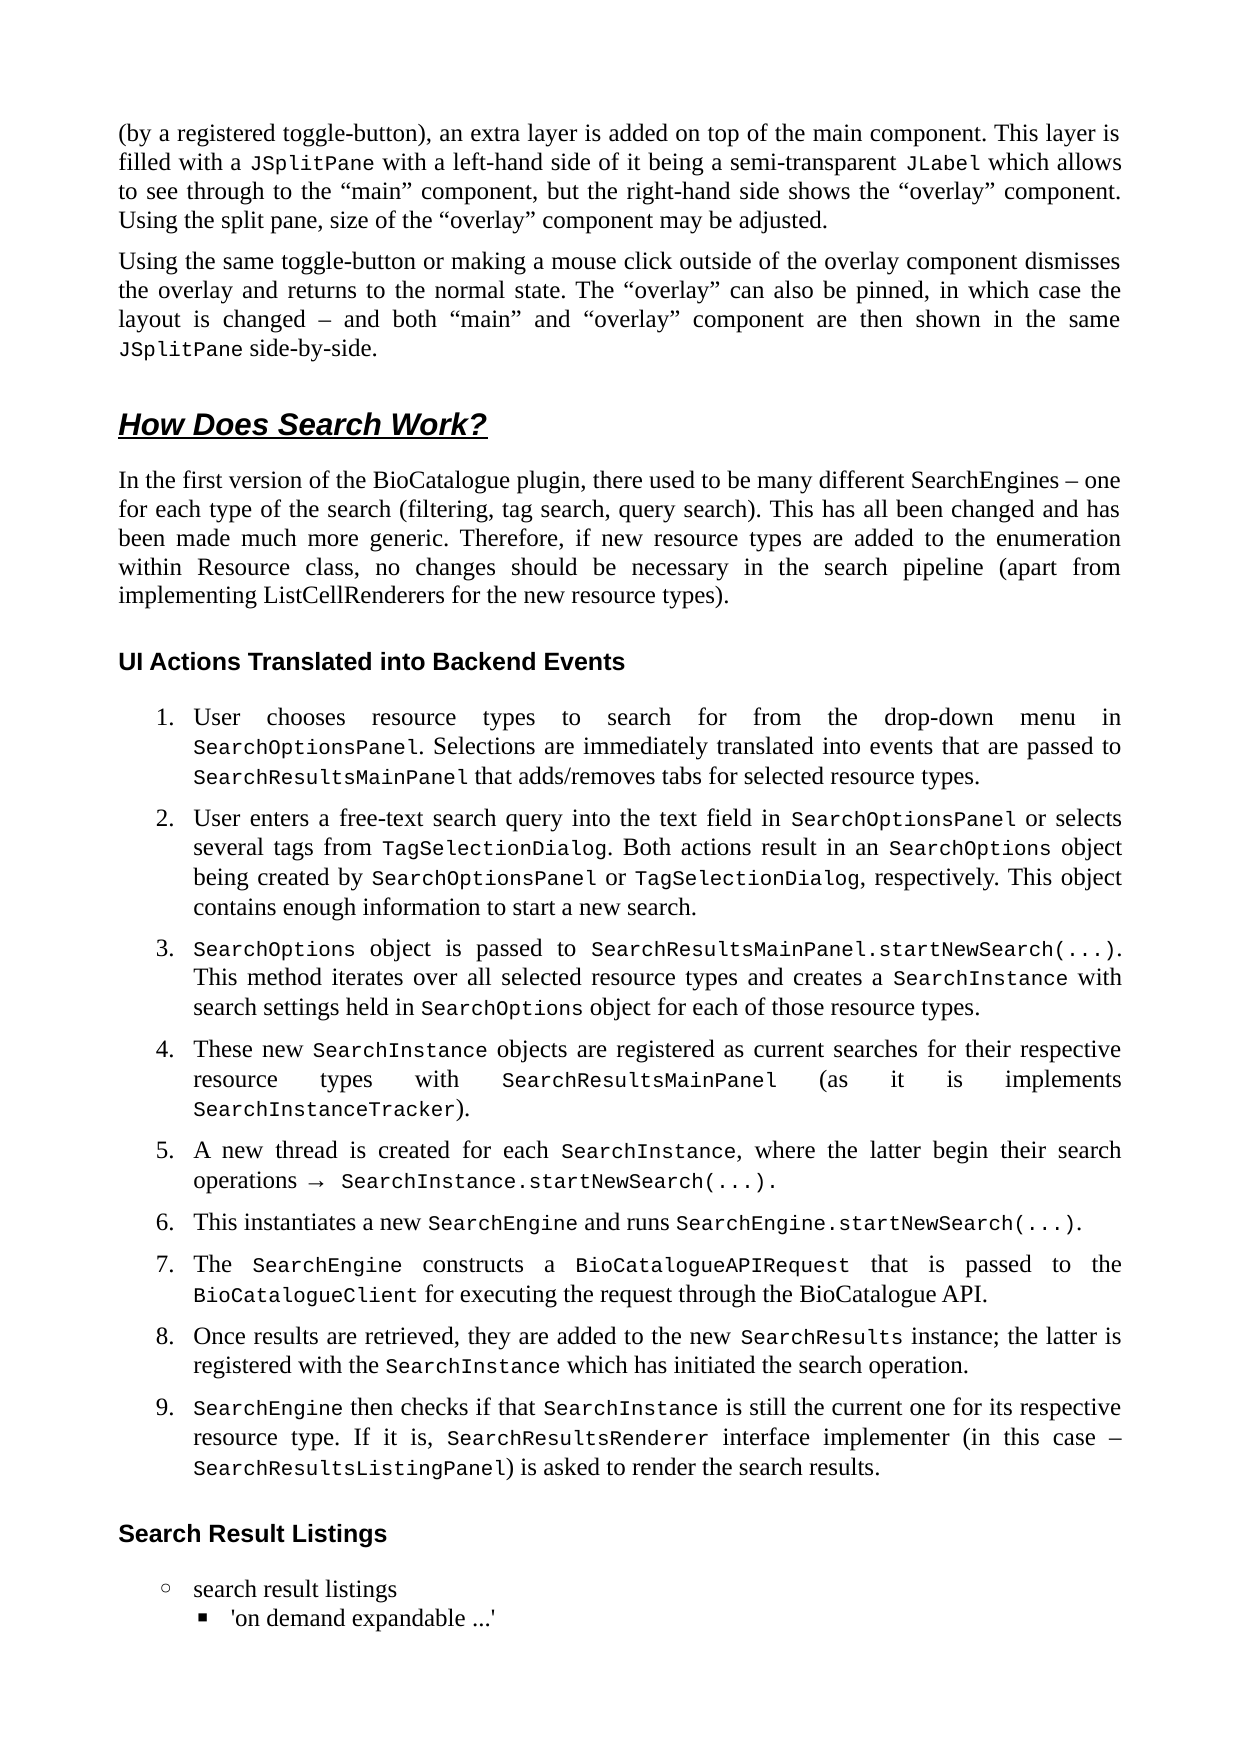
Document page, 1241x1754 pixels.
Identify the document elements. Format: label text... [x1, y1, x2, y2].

text In the first version of the BioCatalogue plugin, there used to be many different SearchEngines – one for each type of the search (filtering, tag search, query search). This has all been changed and has been made much more generic. Therefore, if new resource types are added to the enumeration within Resource class, no changes should be necessary in the search pipeline (apart from implementing ListCellRenderers for the new resource types). [118, 466, 1122, 609]
list These new SearchInstance objects are registered as current searches for their respective resource types with SearchResultsMainPanel (as it is implements SearchInstanceTracker). [156, 1034, 1122, 1123]
list The SearchEngine constructs a BioCatalogueAPIRequest that is passed to the BioCatalogueClient for executing the request through the BioCatalogue API. [156, 1249, 1122, 1308]
list User enters a free-text search query into the text field in SearchOptionsPanel or selects several tags from TagSelectionDialog. Both actions result in an SearchOptions object being created by SearchOptionsPanel or TagSelectionDialog, respectively. This object contains enough information to start a new search. [156, 803, 1122, 920]
list SearchOptions object is passed to SearchResultsMainPanel.startNewSearch(...). This method iterates over all selected resource types and creates a SearchInstance with search settings held in SearchOptions object for each of those resource types. [156, 933, 1122, 1022]
list Once results are retrieved, they are added to the new SearchResults instance; the latter is registered with the SearchInstance which has initiated the search operation. [156, 1321, 1122, 1380]
subtitle UI Actions Translated into Backend Events [118, 647, 1122, 676]
list search result listings [156, 1574, 1122, 1603]
list User chooses resource types to search for from the drop-down menu in SearchOptionsPanel. Selections are immediately translated into events that are passed to SearchResultsMainPanel that adds/removes tabs for selected resource types. [156, 702, 1122, 790]
list This instantiates a new SearchEngine and runs SearchEngine.startNewSearch(...). [156, 1207, 1122, 1237]
text (by a registered toggle-button), an extra layer is added on top of the main component. This layer is filled with a JSplitPane with a left-hand side of it being a semi-transparent JLabel which allows to see through to the “main” component, but the right-hand side shows the “overlay” component. Using the split pane, size of the “overlay” component may be adjusted. [118, 118, 1122, 234]
subtitle Search Result Listings [118, 1519, 1122, 1547]
subtitle How Does Search Work? [118, 406, 1122, 441]
list 'on demand expandable ...' [193, 1603, 1122, 1632]
list SearchEngine then checks if that SearchInstance is still the current one for its respective resource type. If it is, SearchResultsRenderer interface implementer (in this case – SearchResultsListingPanel) is asked to render the search results. [156, 1392, 1122, 1481]
text Using the same toggle-button or making a mouse click outside of the overlay component dismisses the overlay and returns to the normal state. The “overlay” can also be pinned, in which case the layout is changed – and both “main” and “overlay” component are then shown in the same JSplitPane side-by-side. [118, 246, 1122, 362]
list A new thread is created for each SearchInstance, where the latter begin their search operations → SearchInstance.startNewSearch(...). [156, 1135, 1122, 1194]
